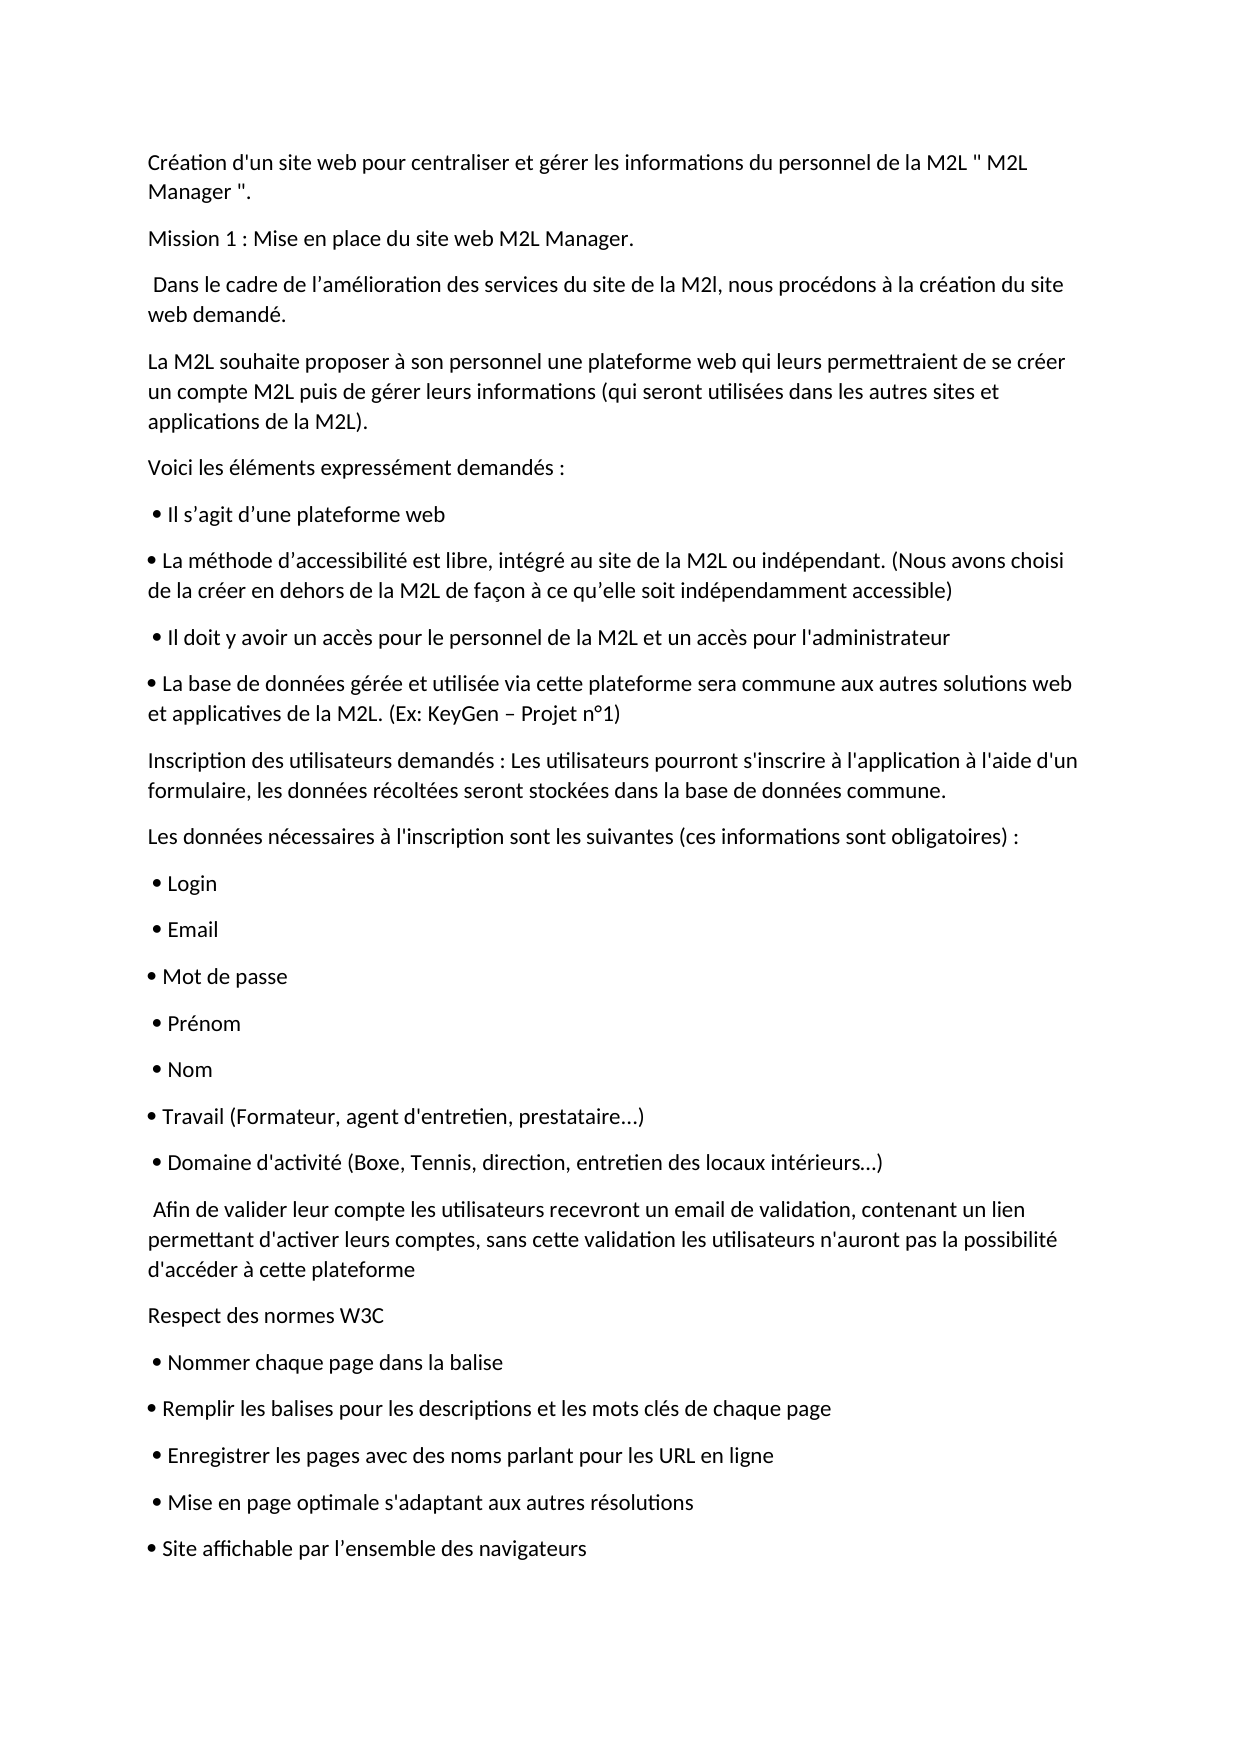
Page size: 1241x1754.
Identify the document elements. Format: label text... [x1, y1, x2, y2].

text Respect des normes W3C [148, 1301, 1093, 1329]
text  Domaine d'activité (Boxe, Tennis, direction, entretien des locaux intérieurs…) [148, 1148, 1093, 1176]
text Création d'un site web pour centraliser et gérer les informations du personnel de la M2L " M2L Manager ". [148, 148, 1093, 206]
text Dans le cadre de l’amélioration des services du site de la M2l, nous procédons à la création du site web demandé. [148, 271, 1093, 328]
text  Travail (Formateur, agent d'entretien, prestataire...) [148, 1102, 1093, 1130]
text  Enregistrer les pages avec des noms parlant pour les URL en ligne [148, 1441, 1093, 1469]
text Afin de valider leur compte les utilisateurs recevront un email de validation, contenant un lien permettant d'activer leurs comptes, sans cette validation les utilisateurs n'auront pas la possibilité d'accéder à cette plateforme [148, 1195, 1093, 1283]
text  Login [148, 869, 1093, 897]
text Les données nécessaires à l'inscription sont les suivantes (ces informations sont obligatoires) : [148, 822, 1093, 851]
text Inscription des utilisateurs demandés : Les utilisateurs pourront s'inscrire à l'application à l'aide d'un formulaire, les données récoltées seront stockées dans la base de données commune. [148, 746, 1093, 804]
text Mission 1 : Mise en place du site web M2L Manager. [148, 224, 1093, 252]
text  La base de données gérée et utilisée via cette plateforme sera commune aux autres solutions web et applicatives de la M2L. (Ex: KeyGen – Projet n°1) [148, 669, 1093, 727]
text La M2L souhaite proposer à son personnel une plateforme web qui leurs permettraient de se créer un compte M2L puis de gérer leurs informations (qui seront utilisées dans les autres sites et applications de la M2L). [148, 347, 1093, 435]
text  Site affichable par l’ensemble des navigateurs [148, 1534, 1093, 1562]
text  Remplir les balises pour les descriptions et les mots clés de chaque page [148, 1394, 1093, 1422]
text  Mot de passe [148, 962, 1093, 990]
text  Email [148, 916, 1093, 944]
text Voici les éléments expressément demandés : [148, 453, 1093, 481]
text  La méthode d’accessibilité est libre, intégré au site de la M2L ou indépendant. (Nous avons choisi de la créer en dehors de la M2L de façon à ce qu’elle soit indépendamment accessible) [148, 547, 1093, 604]
text  Nom [148, 1055, 1093, 1083]
text  Il s’agit d’une plateforme web [148, 500, 1093, 528]
text  Nommer chaque page dans la balise [148, 1348, 1093, 1376]
text  Il doit y avoir un accès pour le personnel de la M2L et un accès pour l'administrateur [148, 623, 1093, 651]
text  Prénom [148, 1009, 1093, 1037]
text  Mise en page optimale s'adaptant aux autres résolutions [148, 1488, 1093, 1516]
